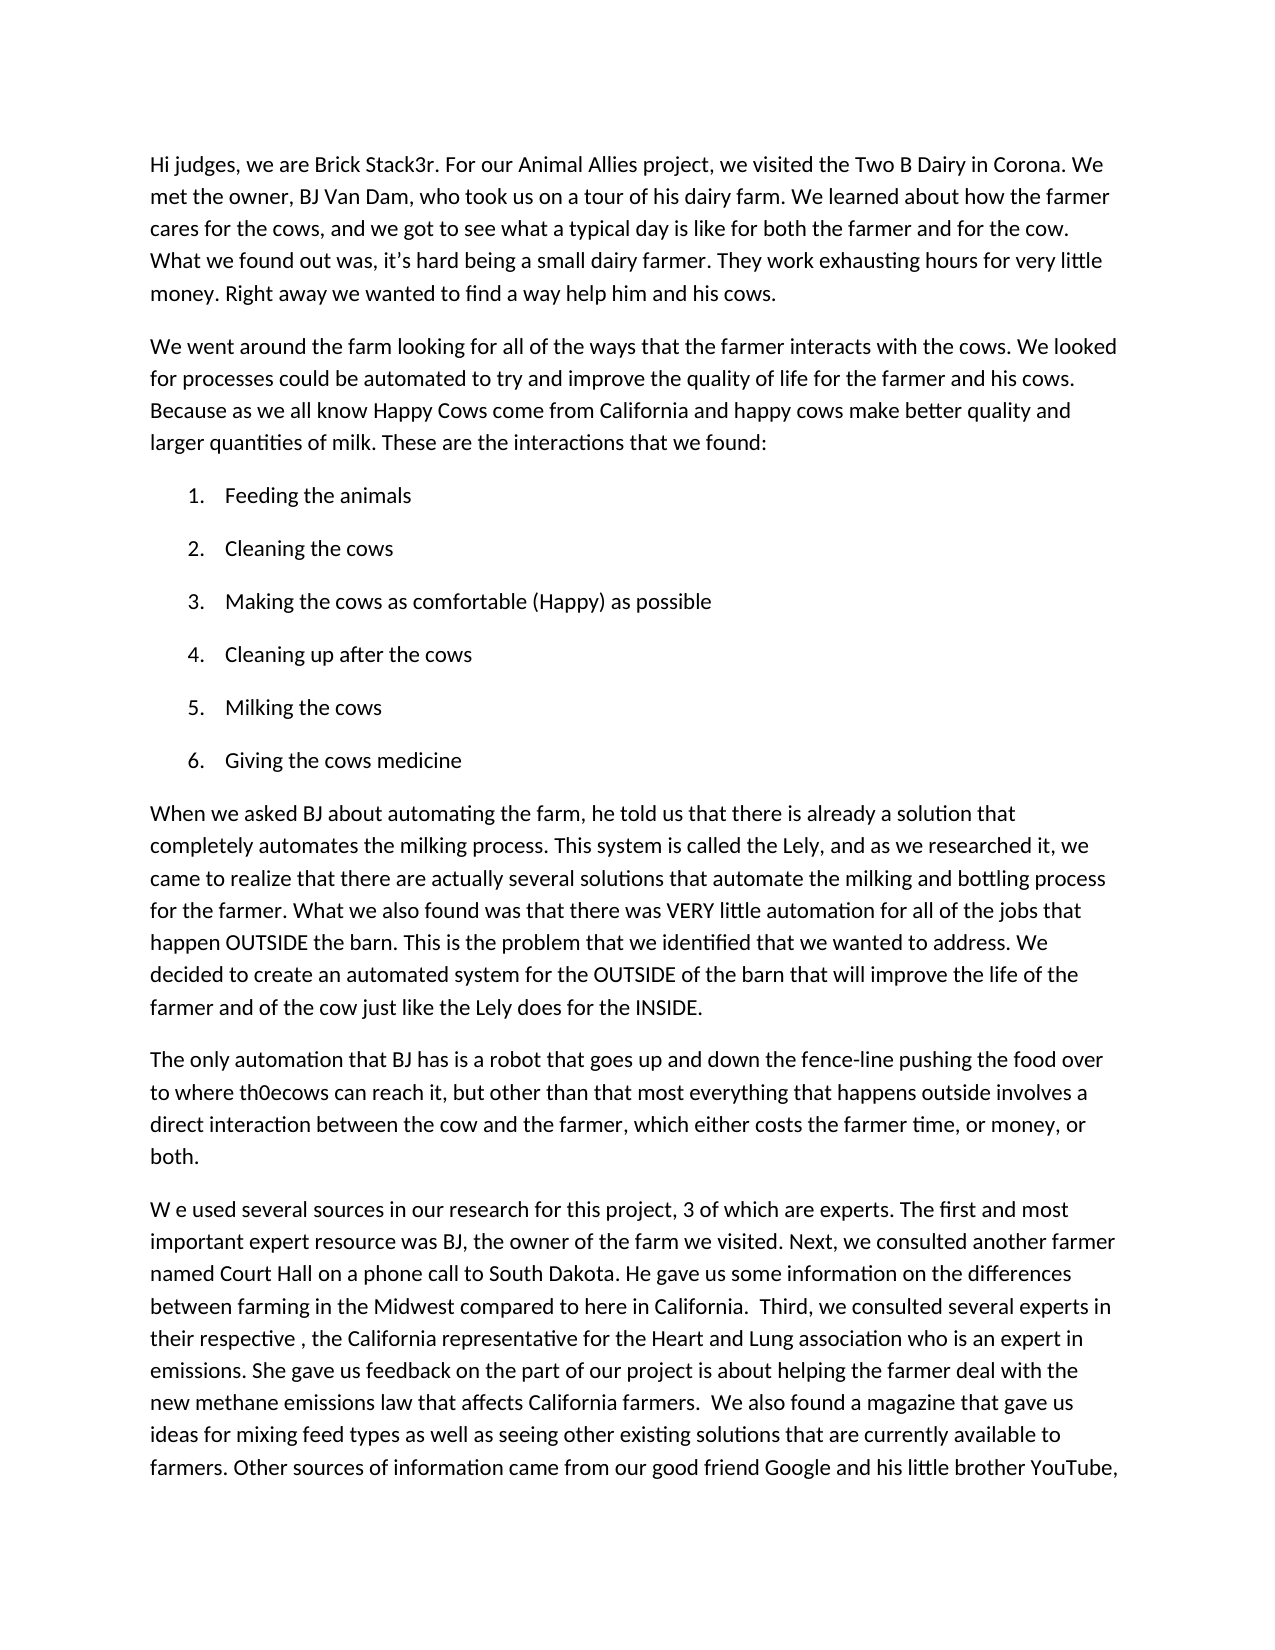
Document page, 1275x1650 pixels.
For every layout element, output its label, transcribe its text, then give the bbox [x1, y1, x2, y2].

list Milking the cows [187, 693, 1125, 721]
text We went around the farm looking for all of the ways that the farmer interacts with the cows. We looked for processes could be automated to try and improve the quality of life for the farmer and his cows. Because as we all know Happy Cows come from California and happy cows make better quality and larger quantities of milk. These are the interactions that we found: [150, 332, 1125, 456]
text Hi judges, we are Brick Stack3r. For our Animal Allies project, we visited the Two B Dairy in Corona. We met the owner, BJ Van Dam, who took us on a tour of his dairy farm. We learned about how the farmer cares for the cows, and we got to see what a typical day is like for both the farmer and for the cow. What we found out was, it’s hard being a small dairy farmer. They work exhausting hours for very little money. Right away we wanted to find a way help him and his cows. [150, 150, 1125, 307]
list Cleaning the cows [187, 534, 1125, 562]
list Feeding the animals [187, 481, 1125, 509]
text The only automation that BJ has is a robot that goes up and down the fence-line pushing the food over to where th0ecows can reach it, but other than that most everything that happens outside involves a direct interaction between the cow and the farmer, which either costs the farmer time, or money, or both. [150, 1046, 1125, 1170]
list Giving the cows medicine [187, 746, 1125, 774]
text W e used several sources in our research for this project, 3 of which are experts. The first and most important expert resource was BJ, the owner of the farm we visited. Next, we consulted another farmer named Court Hall on a phone call to South Dakota. He gave us some information on the differences between farming in the Midwest compared to here in California. Third, we consulted several experts in their respective , the California representative for the Heart and Lung association who is an expert in emissions. She gave us feedback on the part of our project is about helping the farmer deal with the new methane emissions law that affects California farmers. We also found a magazine that gave us ideas for mixing feed types as well as seeing other existing solutions that are currently available to farmers. Other sources of information came from our good friend Google and his little brother YouTube, [150, 1195, 1125, 1481]
list Making the cows as comfortable (Happy) as possible [187, 587, 1125, 615]
text When we asked BJ about automating the farm, he told us that there is already a solution that completely automates the milking process. This system is called the Lely, and as we researched it, we came to realize that there are actually several solutions that automate the milking and bottling process for the farmer. What we also found was that there was VERY little automation for all of the jobs that happen OUTSIDE the barn. This is the problem that we identified that we wanted to address. We decided to create an automated system for the OUTSIDE of the barn that will improve the life of the farmer and of the cow just like the Lely does for the INSIDE. [150, 799, 1125, 1021]
list Cleaning up after the cows [187, 640, 1125, 668]
